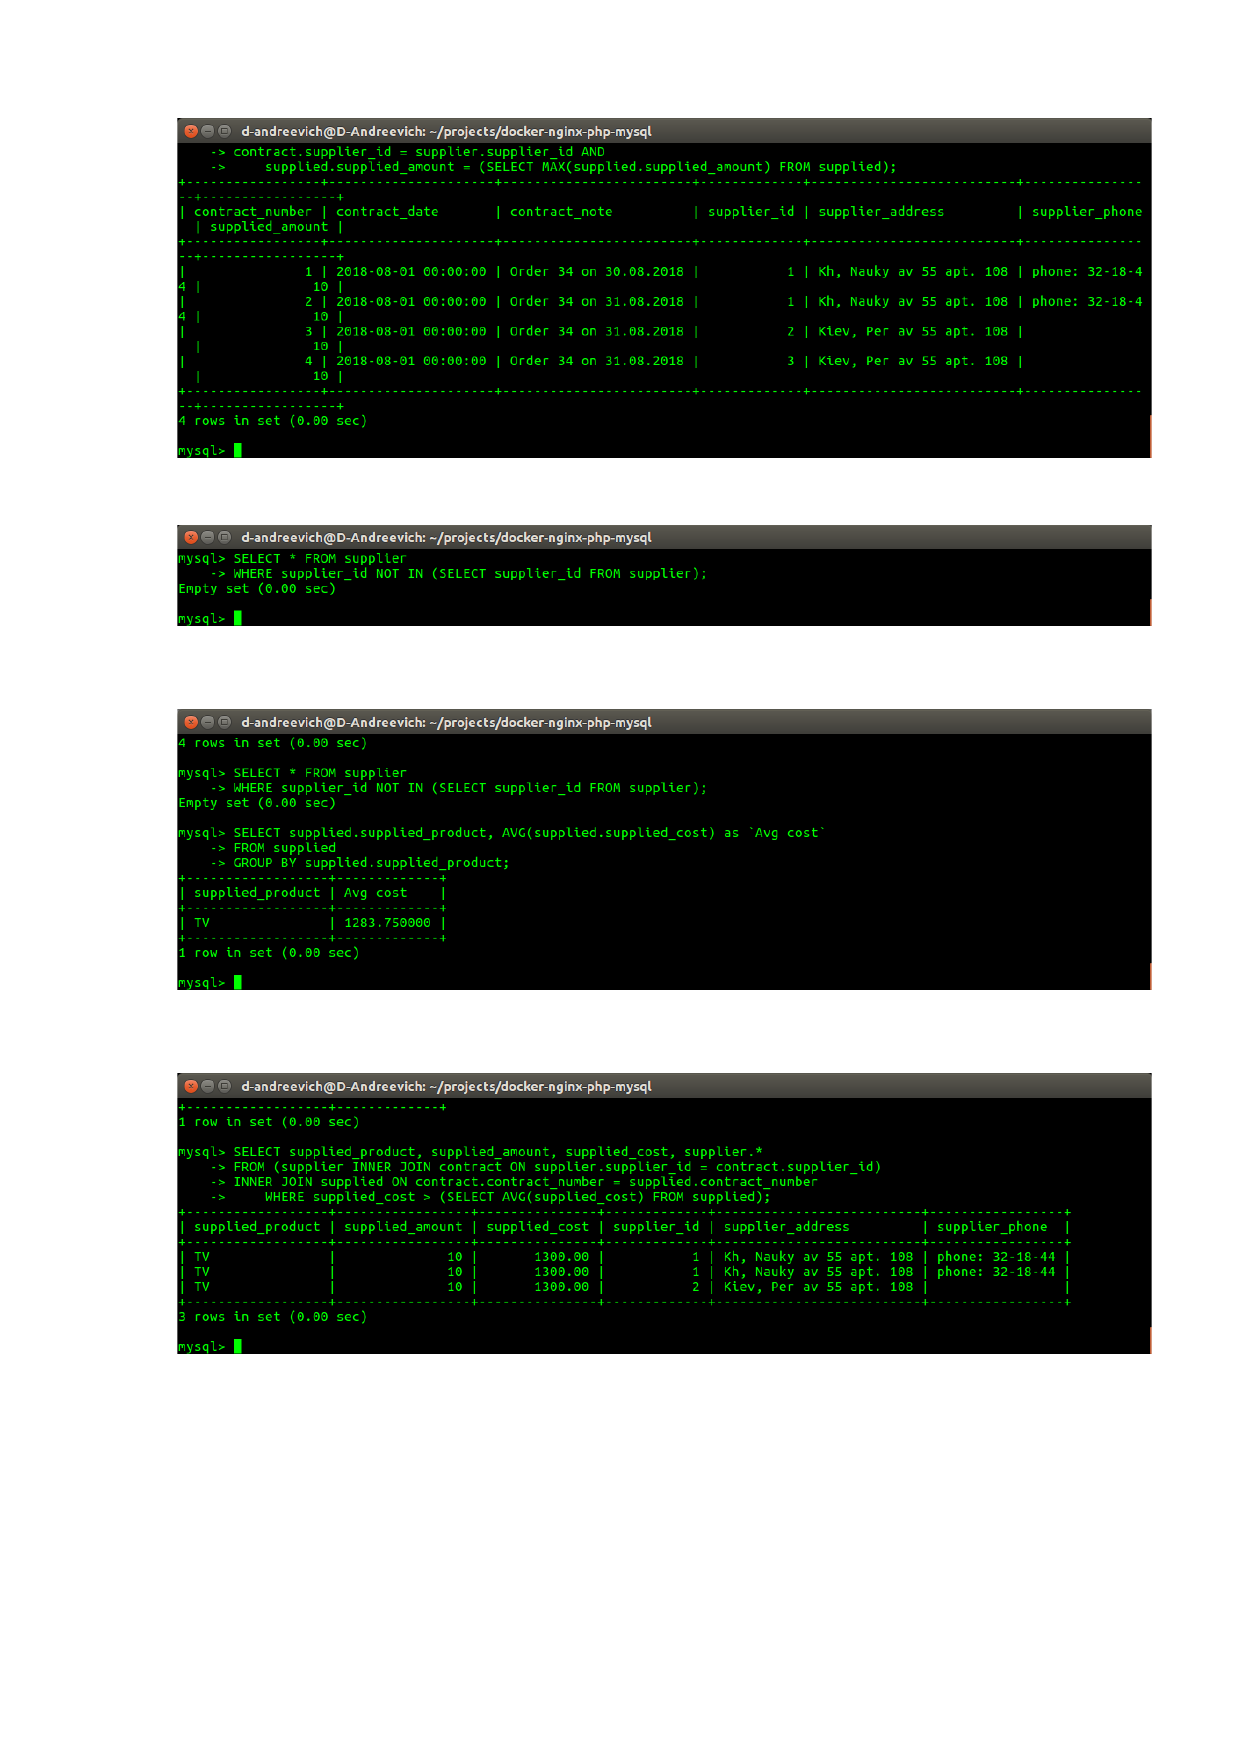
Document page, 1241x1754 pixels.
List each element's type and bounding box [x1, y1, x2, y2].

picture [177, 118, 1152, 458]
picture [177, 1073, 1152, 1354]
picture [177, 709, 1152, 990]
picture [177, 525, 1152, 626]
